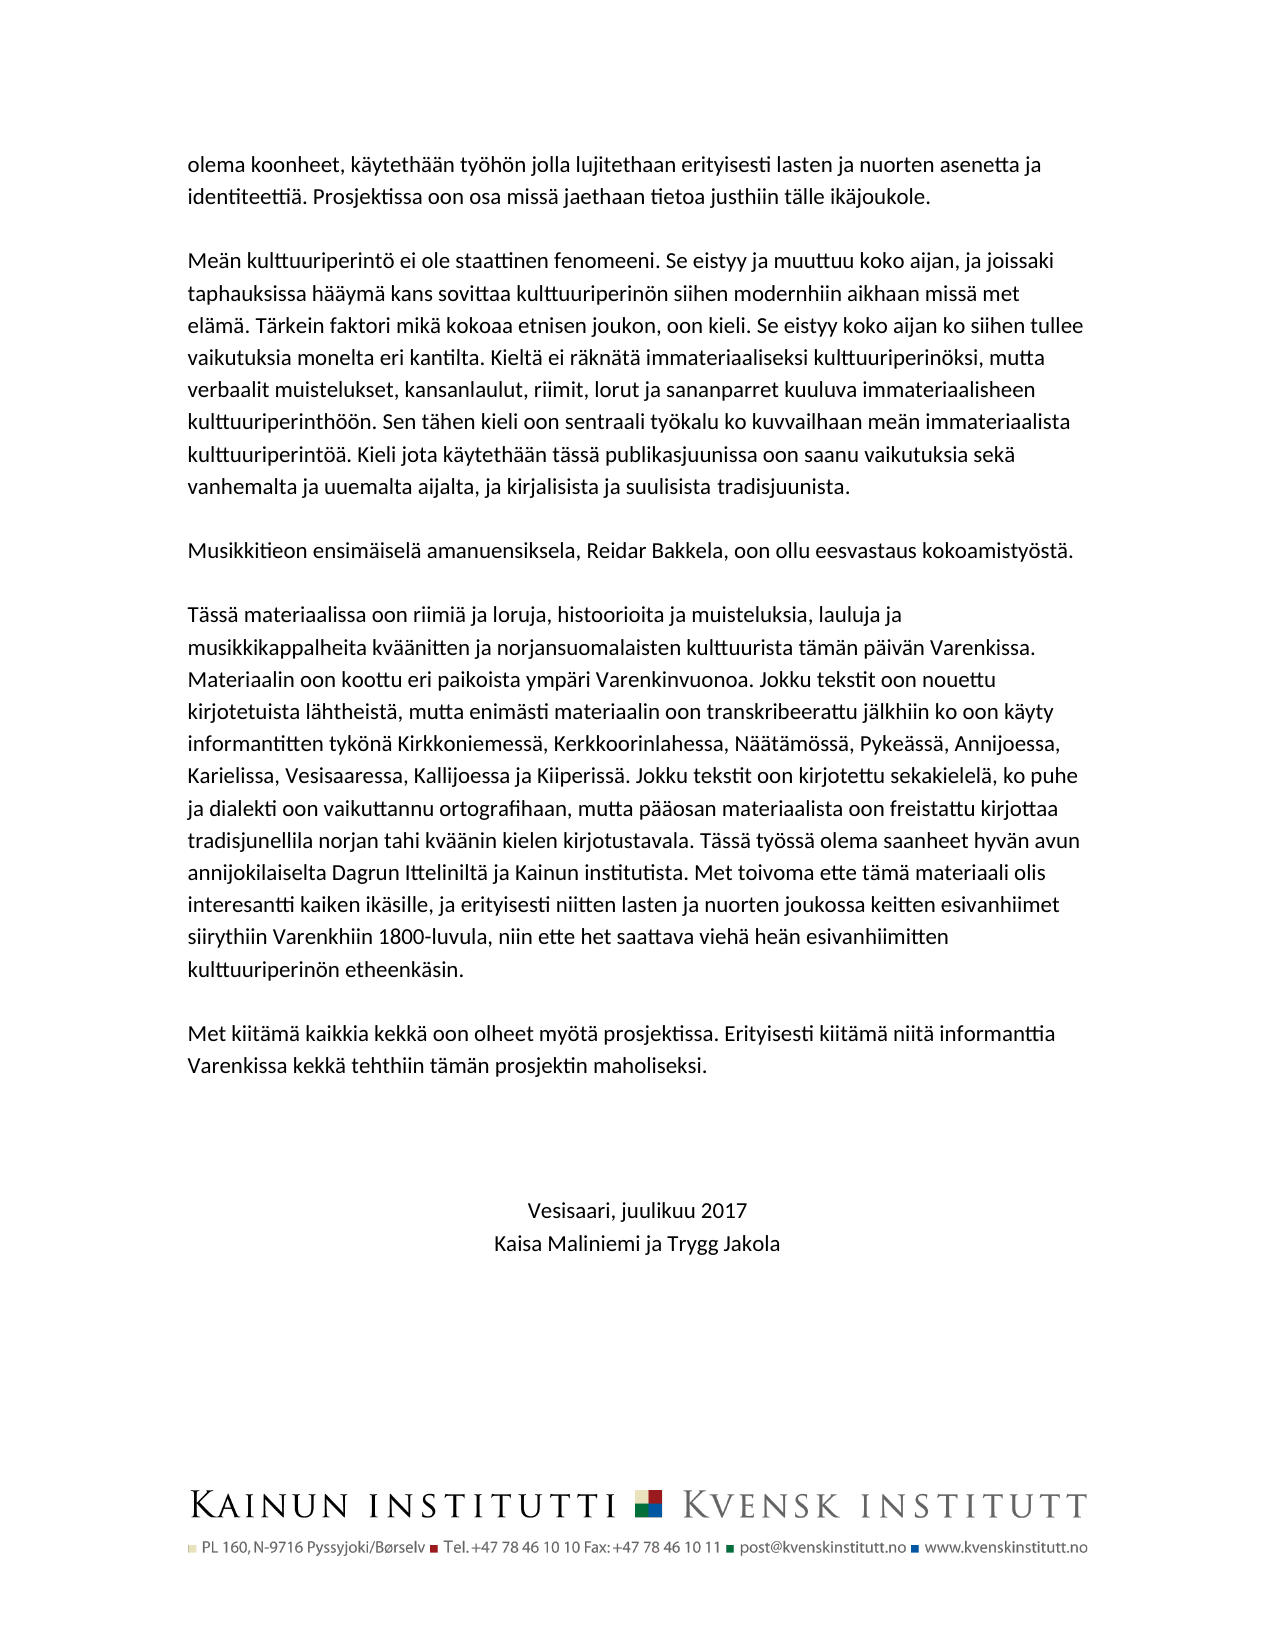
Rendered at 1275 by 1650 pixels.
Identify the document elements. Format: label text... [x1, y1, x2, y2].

text Kaisa Maliniemi ja Trygg Jakola [187, 1229, 1087, 1257]
text olema koonheet, käytethään työhön jolla lujitethaan erityisesti lasten ja nuorten asenetta ja identiteettiä. Prosjektissa oon osa missä jaethaan tietoa justhiin tälle ikäjoukole. [187, 150, 1087, 210]
text Meän kulttuuriperintö ei ole staattinen fenomeeni. Se eistyy ja muuttuu koko aijan, ja joissaki taphauksissa hääymä kans sovittaa kulttuuriperinön siihen modernhiin aikhaan missä met elämä. Tärkein faktori mikä kokoaa etnisen joukon, oon kieli. Se eistyy koko aijan ko siihen tullee vaikutuksia monelta eri kantilta. Kieltä ei räknätä immateriaaliseksi kulttuuriperinöksi, mutta verbaalit muistelukset, kansanlaulut, riimit, lorut ja sananparret kuuluva immateriaalisheen kulttuuriperinthöön. Sen tähen kieli oon sentraali työkalu ko kuvvailhaan meän immateriaalista kulttuuriperintöä. Kieli jota käytethään tässä publikasjuunissa oon saanu vaikutuksia sekä vanhemalta ja uuemalta aijalta, ja kirjalisista ja suulisista tradisjuunista. [187, 247, 1087, 500]
text Met kiitämä kaikkia kekkä oon olheet myötä prosjektissa. Erityisesti kiitämä niitä informanttia Varenkissa kekkä tehthiin tämän prosjektin maholiseksi. [187, 1019, 1087, 1079]
picture [187, 1490, 1088, 1558]
text Musikkitieon ensimäiselä amanuensiksela, Reidar Bakkela, oon ollu eesvastaus kokoamistyöstä. [187, 536, 1087, 564]
text Tässä materiaalissa oon riimiä ja loruja, histoorioita ja muisteluksia, lauluja ja musikkikappalheita kväänitten ja norjansuomalaisten kulttuurista tämän päivän Varenkissa. Materiaalin oon koottu eri paikoista ympäri Varenkinvuonoa. Jokku tekstit oon nouettu kirjotetuista lähtheistä, mutta enimästi materiaalin oon transkribeerattu jälkhiin ko oon käyty informantitten tykönä Kirkkoniemessä, Kerkkoorinlahessa, Näätämössä, Pykeässä, Annijoessa, Karielissa, Vesisaaressa, Kallijoessa ja Kiiperissä. Jokku tekstit oon kirjotettu sekakielelä, ko puhe ja dialekti oon vaikuttannu ortografihaan, mutta pääosan materiaalista oon freistattu kirjottaa tradisjunellila norjan tahi kväänin kielen kirjotustavala. Tässä työssä olema saanheet hyvän avun annijokilaiselta Dagrun Itteliniltä ja Kainun institutista. Met toivoma ette tämä materiaali olis interesantti kaiken ikäsille, ja erityisesti niitten lasten ja nuorten joukossa keitten esivanhiimet siirythiin Varenkhiin 1800-luvula, niin ette het saattava viehä heän esivanhiimitten kulttuuriperinön etheenkäsin. [187, 601, 1087, 983]
text Vesisaari, juulikuu 2017 [187, 1197, 1087, 1225]
